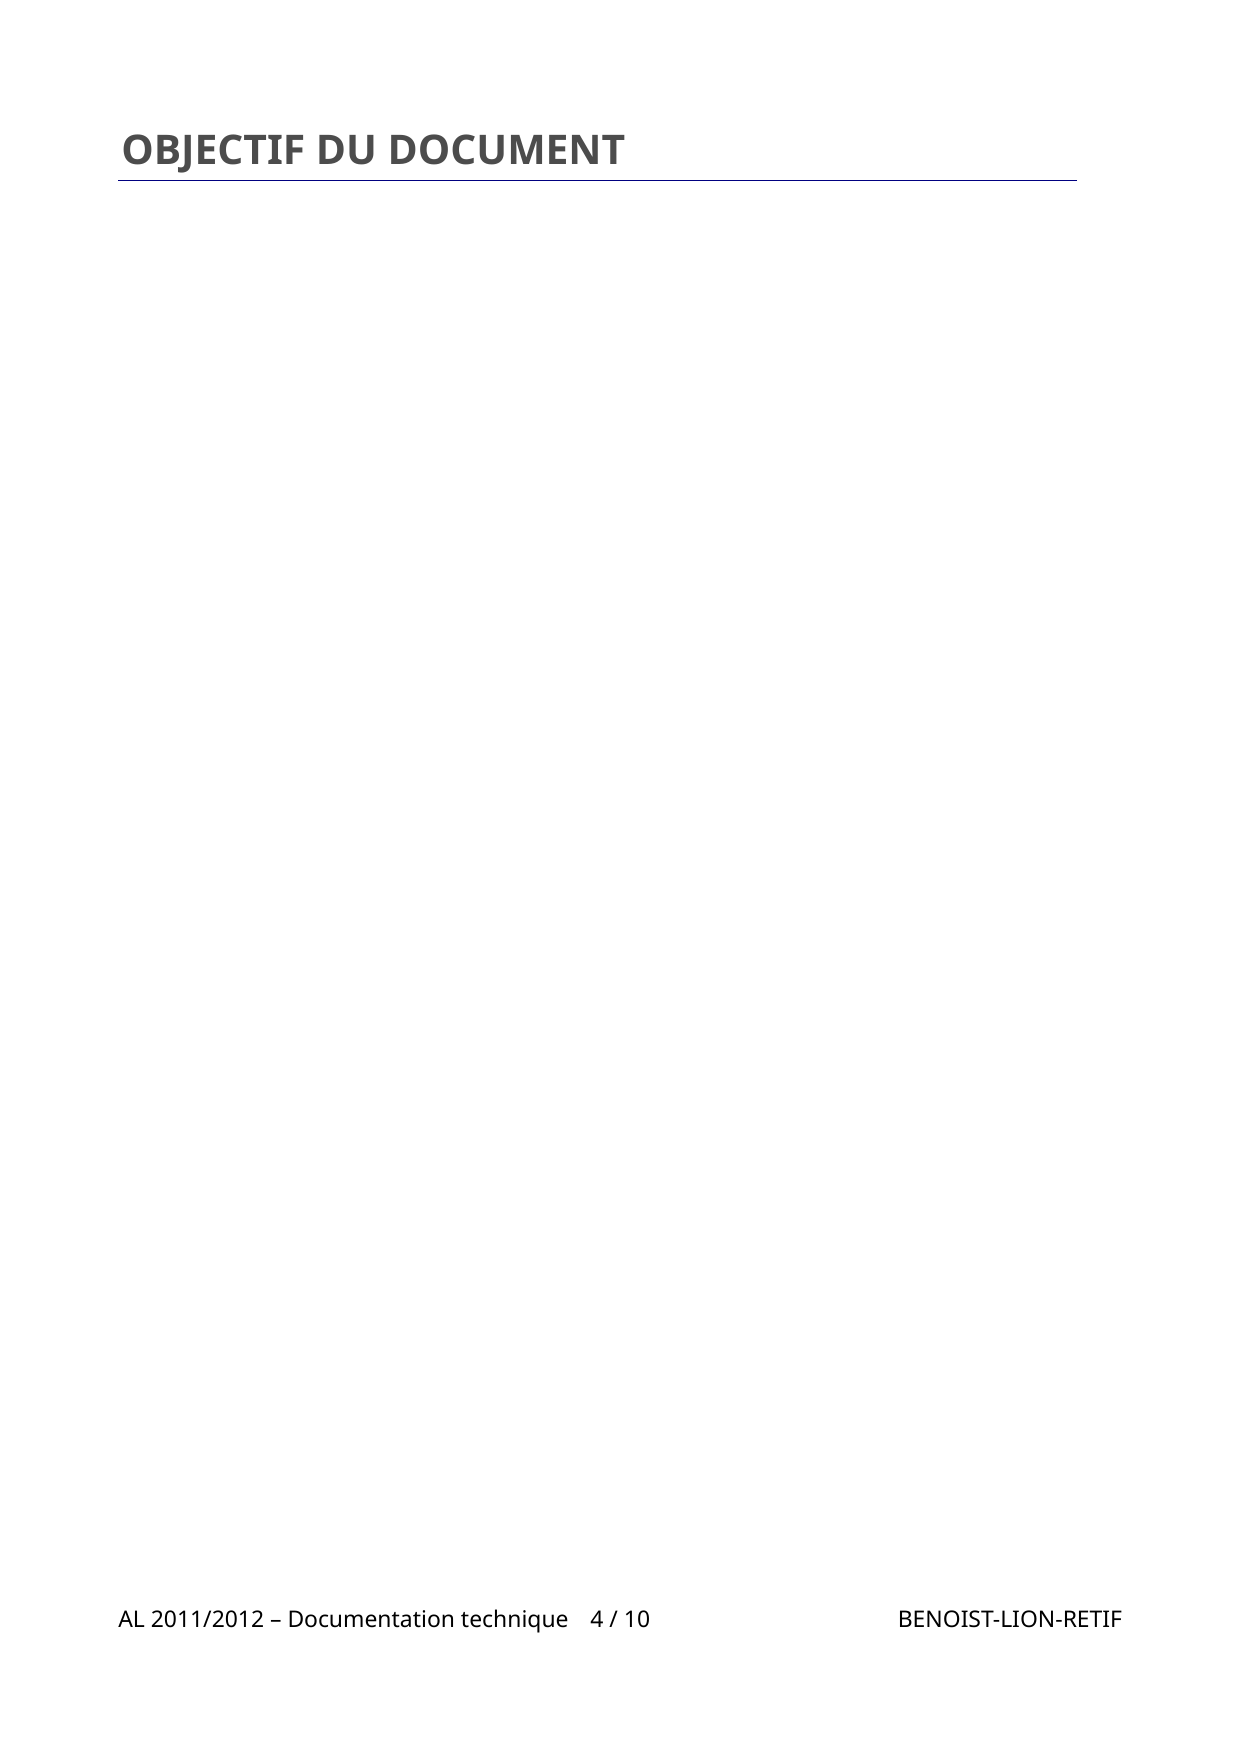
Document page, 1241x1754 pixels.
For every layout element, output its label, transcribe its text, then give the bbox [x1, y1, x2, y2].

subtitle Objectif du document [118, 118, 1077, 180]
